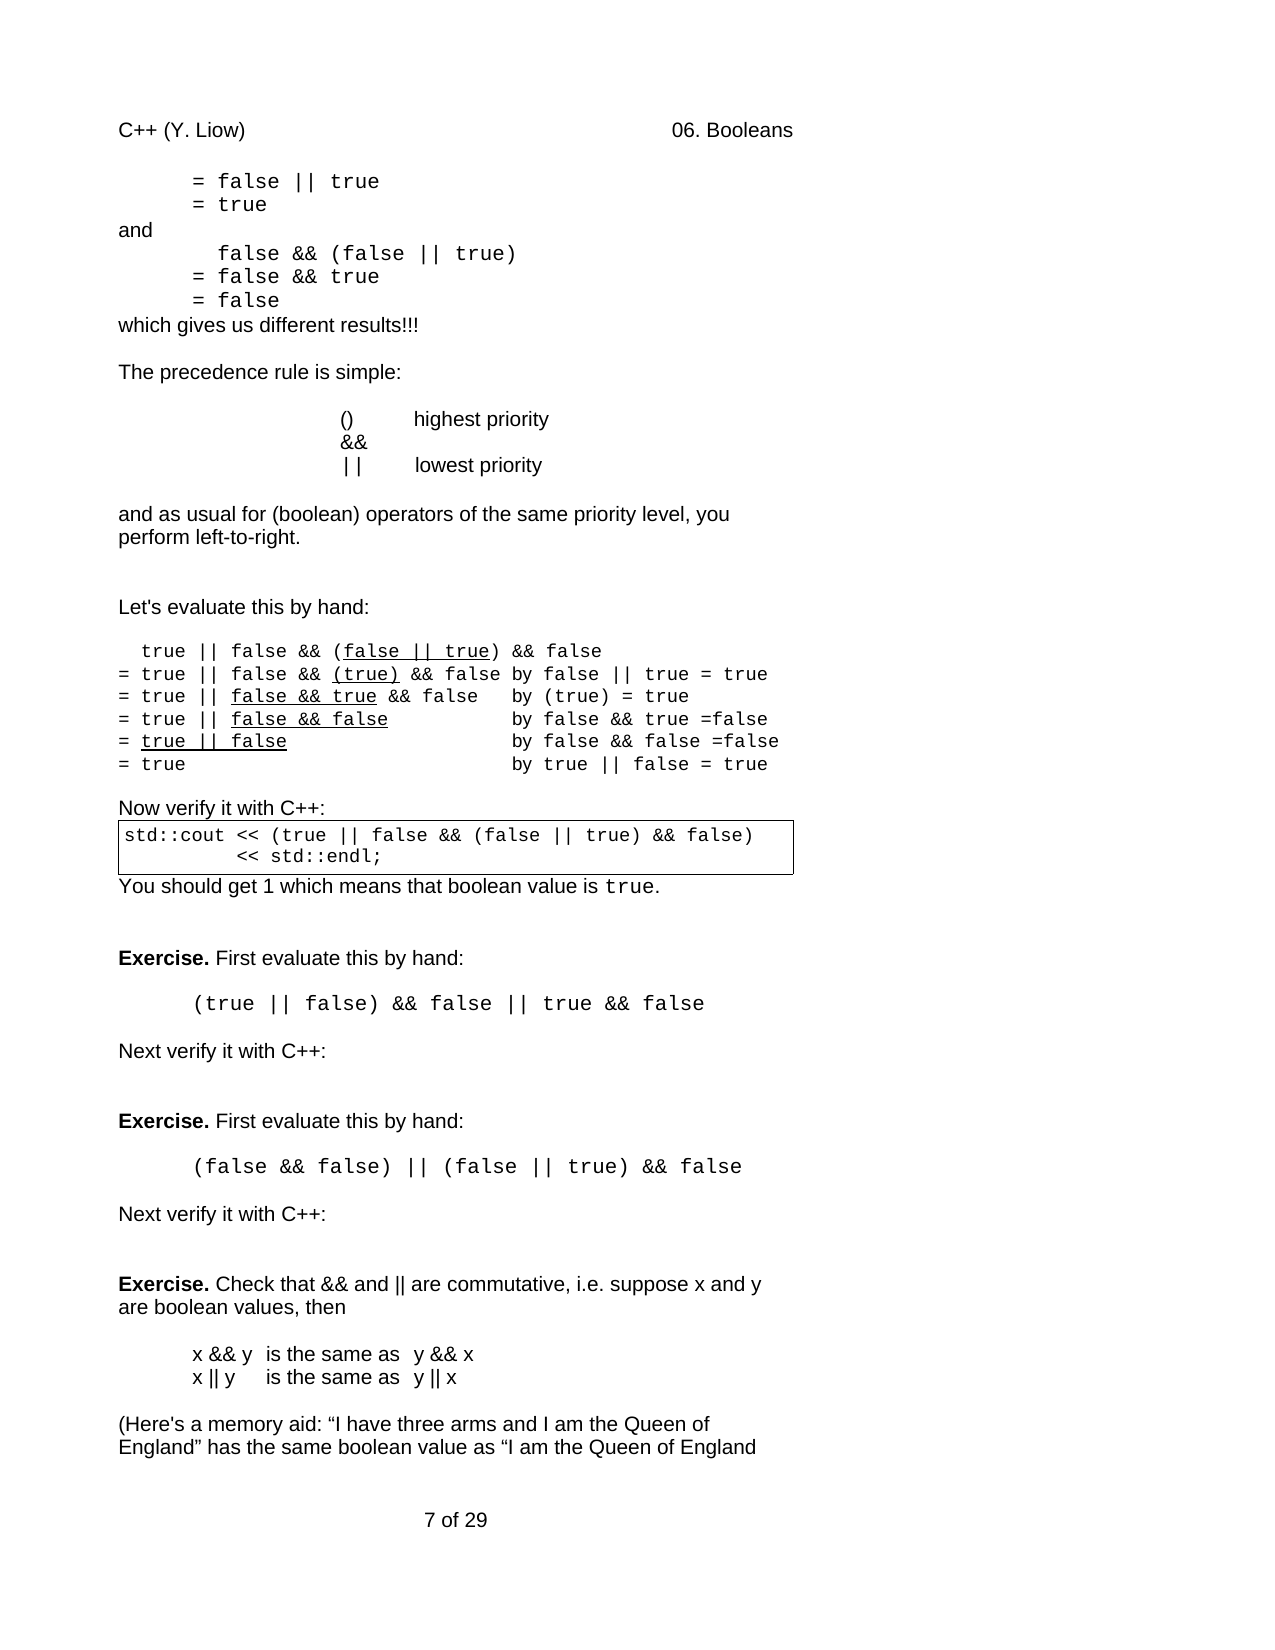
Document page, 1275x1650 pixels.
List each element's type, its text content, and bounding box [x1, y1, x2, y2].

text and [118, 218, 793, 241]
text Now verify it with C++: [118, 797, 793, 820]
text = false && true [118, 266, 793, 290]
table_header std::cout << (true || false && (false || true) && false) << std::endl; [119, 821, 793, 874]
text Let's evaluate this by hand: [118, 595, 793, 618]
text = false || true [118, 171, 793, 194]
text (Here's a memory aid: “I have three arms and I am the Queen of England” has the same boolean value as “I am the Queen of England [118, 1412, 793, 1458]
text Next verify it with C++: [118, 1203, 793, 1226]
text true || false && (false || true) && false [118, 642, 793, 663]
text && [118, 430, 793, 453]
text Exercise. First evaluate this by hand: [118, 947, 793, 970]
text which gives us different results!!! [118, 314, 793, 337]
text The precedence rule is simple: [118, 361, 793, 384]
text = true || false by false && false =false [118, 731, 793, 753]
text You should get 1 which means that boolean value is true. [118, 875, 793, 899]
text x || y is the same as y || x [118, 1366, 793, 1389]
text () highest priority [118, 407, 793, 430]
text = true by true || false = true [118, 753, 793, 776]
text = true || false && false by false && true =false [118, 708, 793, 731]
text || lowest priority [118, 453, 793, 479]
text (false && false) || (false || true) && false [118, 1156, 793, 1180]
text x && y is the same as y && x [118, 1342, 793, 1366]
text Next verify it with C++: [118, 1040, 793, 1063]
text = true || false && true && false by (true) = true [118, 686, 793, 708]
text = false [118, 290, 793, 314]
text (true || false) && false || true && false [118, 993, 793, 1017]
text = true || false && (true) && false by false || true = true [118, 663, 793, 686]
text false && (false || true) [118, 241, 793, 266]
text Exercise. Check that && and || are commutative, i.e. suppose x and y are boolean values, then [118, 1273, 793, 1319]
text and as usual for (boolean) operators of the same priority level, you perform left-to-right. [118, 502, 793, 549]
text Exercise. First evaluate this by hand: [118, 1110, 793, 1133]
text = true [118, 194, 793, 218]
